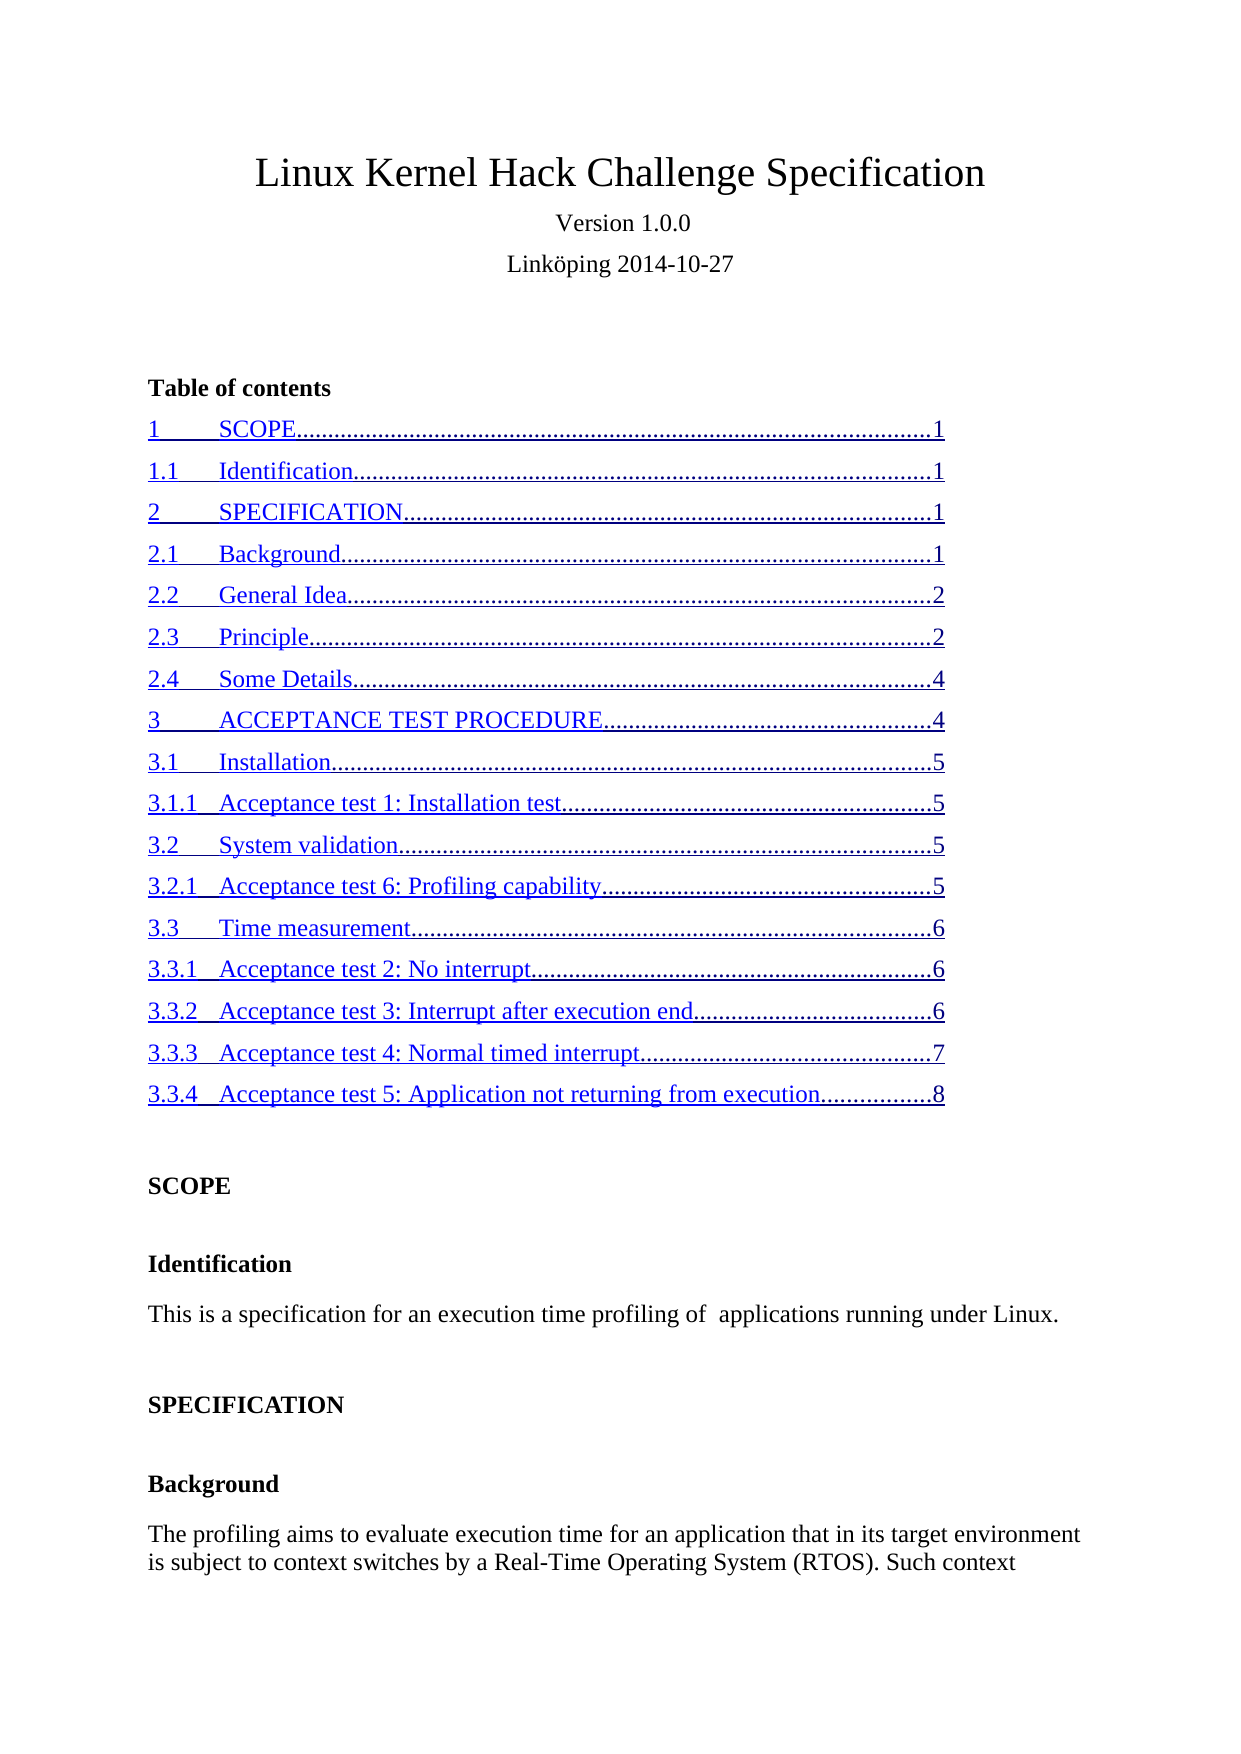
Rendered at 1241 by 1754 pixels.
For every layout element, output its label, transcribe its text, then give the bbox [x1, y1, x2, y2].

subtitle Specification [148, 1390, 1093, 1419]
text 3.3.3 Acceptance test 4: Normal timed interrupt 7 [148, 1038, 1033, 1067]
text Table of contents [148, 373, 1093, 402]
text 2.2 General Idea 2 [148, 581, 1033, 609]
text 3.1 Installation 5 [148, 747, 1033, 776]
text 3.2 System validation 5 [148, 830, 1033, 859]
text This is a specification for an execution time profiling of applications running under Linux. [148, 1299, 1093, 1328]
text 2.3 Principle 2 [148, 622, 1033, 651]
text 3.3.1 Acceptance test 2: No interrupt 6 [148, 954, 1033, 984]
text 3 Acceptance Test Procedure 4 [148, 705, 1033, 734]
text The profiling aims to evaluate execution time for an application that in its target environment is subject to context switches by a Real-Time Operating System (RTOS). Such context [148, 1519, 1093, 1576]
text Linux Kernel Hack Challenge Specification [148, 148, 1093, 196]
text 1 Scope 1 [148, 414, 1033, 443]
text 2 Specification 1 [148, 497, 1033, 526]
text 3.2.1 Acceptance test 6: Profiling capability 5 [148, 871, 1033, 901]
text 1.1 Identification 1 [148, 456, 1033, 485]
text 3.3.4 Acceptance test 5: Application not returning from execution 8 [148, 1079, 1033, 1108]
text Linköping 2014-10-27 [148, 249, 1093, 278]
text 3.1.1 Acceptance test 1: Installation test 5 [148, 788, 1033, 817]
subtitle Background [148, 1469, 1093, 1498]
text 2.4 Some Details 4 [148, 664, 1033, 693]
text Version 1.0.0 [148, 208, 1093, 237]
text 2.1 Background 1 [148, 539, 1033, 568]
text 3.3 Time measurement 6 [148, 913, 1033, 942]
subtitle Scope [148, 1171, 1093, 1199]
subtitle Identification [148, 1249, 1093, 1278]
text 3.3.2 Acceptance test 3: Interrupt after execution end 6 [148, 996, 1033, 1025]
